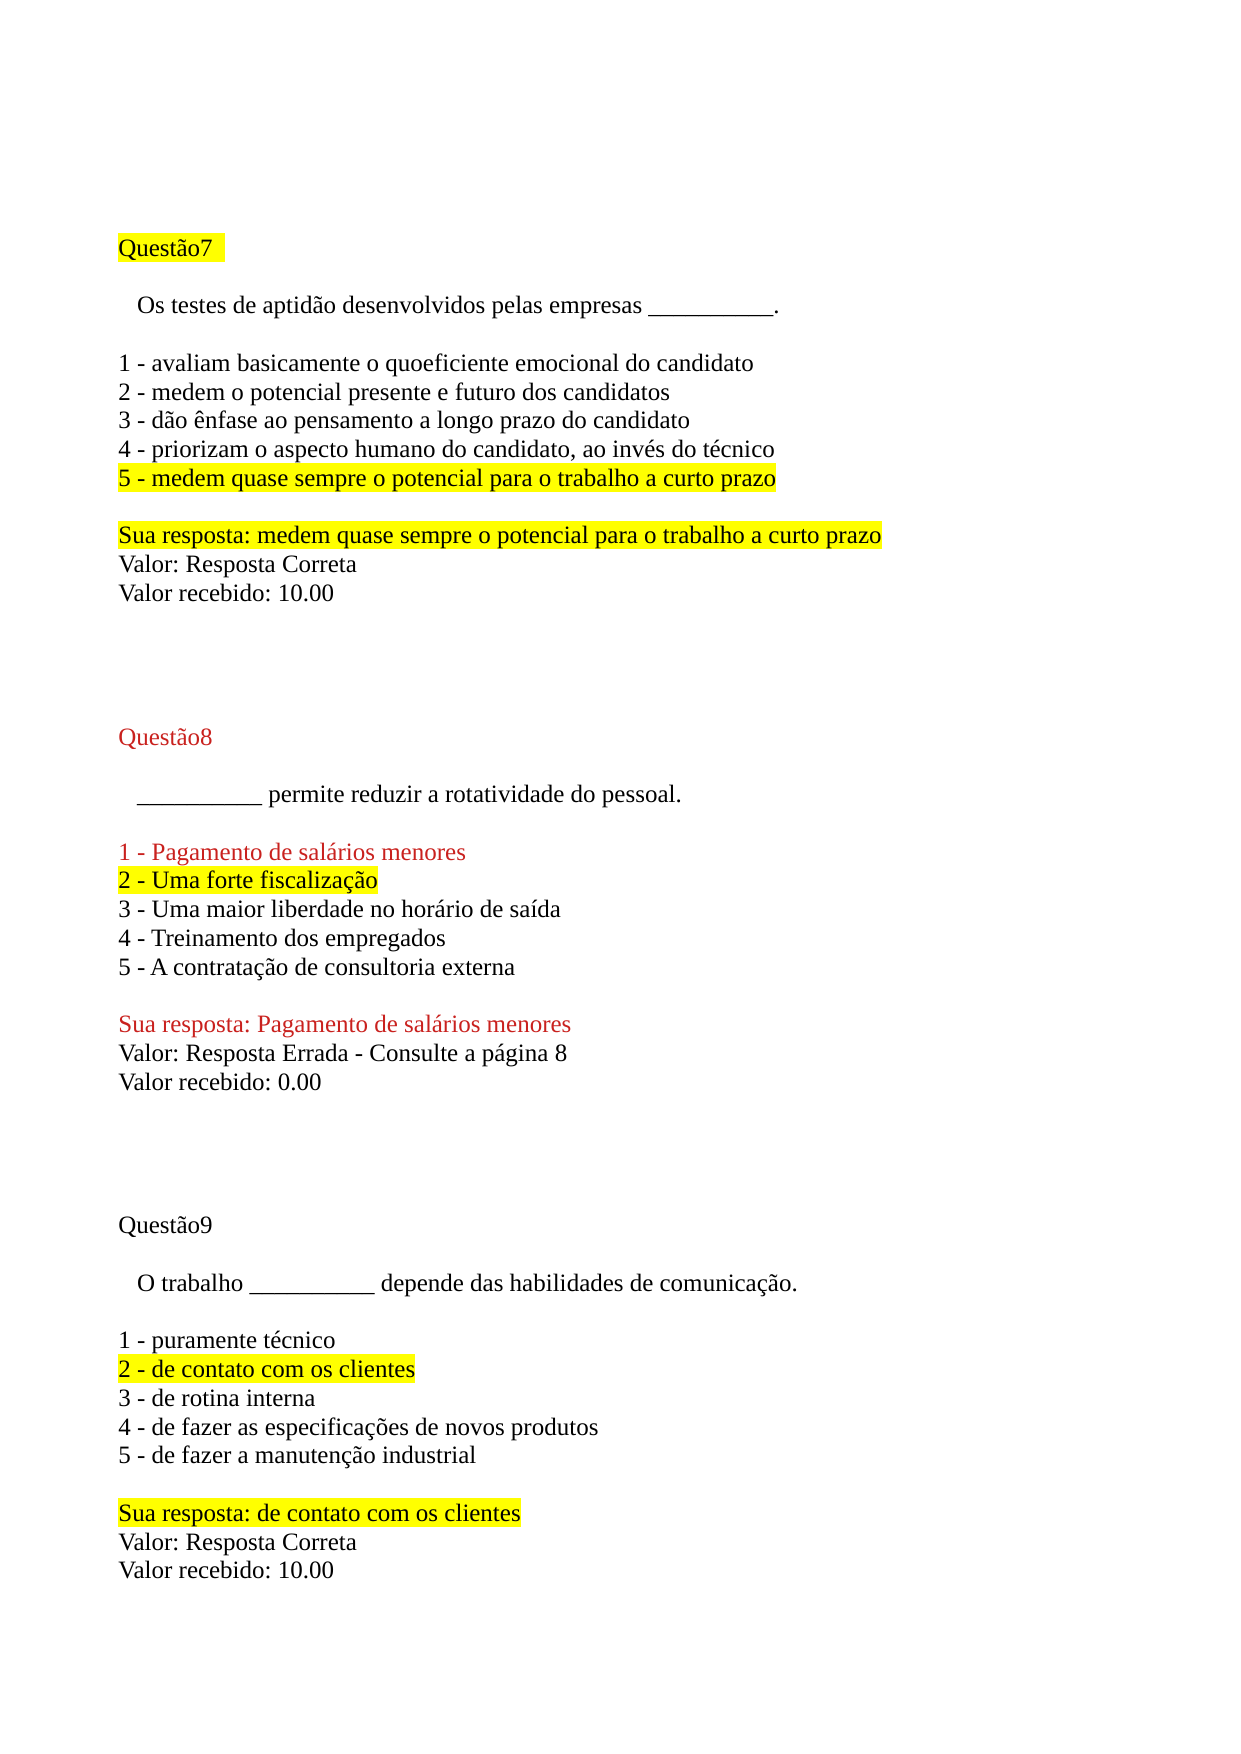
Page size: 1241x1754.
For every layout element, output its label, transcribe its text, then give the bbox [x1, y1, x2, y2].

text Os testes de aptidão desenvolvidos pelas empresas __________. [118, 291, 1122, 319]
text Questão8 [118, 722, 1122, 751]
text 5 - medem quase sempre o potencial para o trabalho a curto prazo [118, 463, 1122, 492]
text 2 - medem o potencial presente e futuro dos candidatos [118, 377, 1122, 406]
text __________ permite reduzir a rotatividade do pessoal. [118, 779, 1122, 808]
text 2 - Uma forte fiscalização [118, 866, 1122, 894]
text 4 - de fazer as especificações de novos produtos [118, 1412, 1122, 1441]
text Valor: Resposta Errada - Consulte a página 8 [118, 1038, 1122, 1067]
text 5 - A contratação de consultoria externa [118, 952, 1122, 981]
text 3 - dão ênfase ao pensamento a longo prazo do candidato [118, 406, 1122, 434]
text Valor: Resposta Correta [118, 1527, 1122, 1556]
text Valor: Resposta Correta [118, 549, 1122, 578]
text 2 - de contato com os clientes [118, 1354, 1122, 1383]
text O trabalho __________ depende das habilidades de comunicação. [118, 1268, 1122, 1297]
text Questão7 [118, 233, 1122, 262]
text 3 - Uma maior liberdade no horário de saída [118, 894, 1122, 923]
text Sua resposta: Pagamento de salários menores [118, 1009, 1122, 1038]
text 1 - puramente técnico [118, 1326, 1122, 1354]
text 1 - Pagamento de salários menores [118, 837, 1122, 866]
text Valor recebido: 10.00 [118, 578, 1122, 607]
text 1 - avaliam basicamente o quoeficiente emocional do candidato [118, 348, 1122, 377]
text Sua resposta: medem quase sempre o potencial para o trabalho a curto prazo [118, 521, 1122, 549]
text Sua resposta: de contato com os clientes [118, 1498, 1122, 1527]
text 4 - priorizam o aspecto humano do candidato, ao invés do técnico [118, 434, 1122, 463]
text Valor recebido: 10.00 [118, 1556, 1122, 1584]
text 4 - Treinamento dos empregados [118, 923, 1122, 952]
text Questão9 [118, 1211, 1122, 1239]
text Valor recebido: 0.00 [118, 1067, 1122, 1096]
text 3 - de rotina interna [118, 1383, 1122, 1412]
text 5 - de fazer a manutenção industrial [118, 1441, 1122, 1469]
